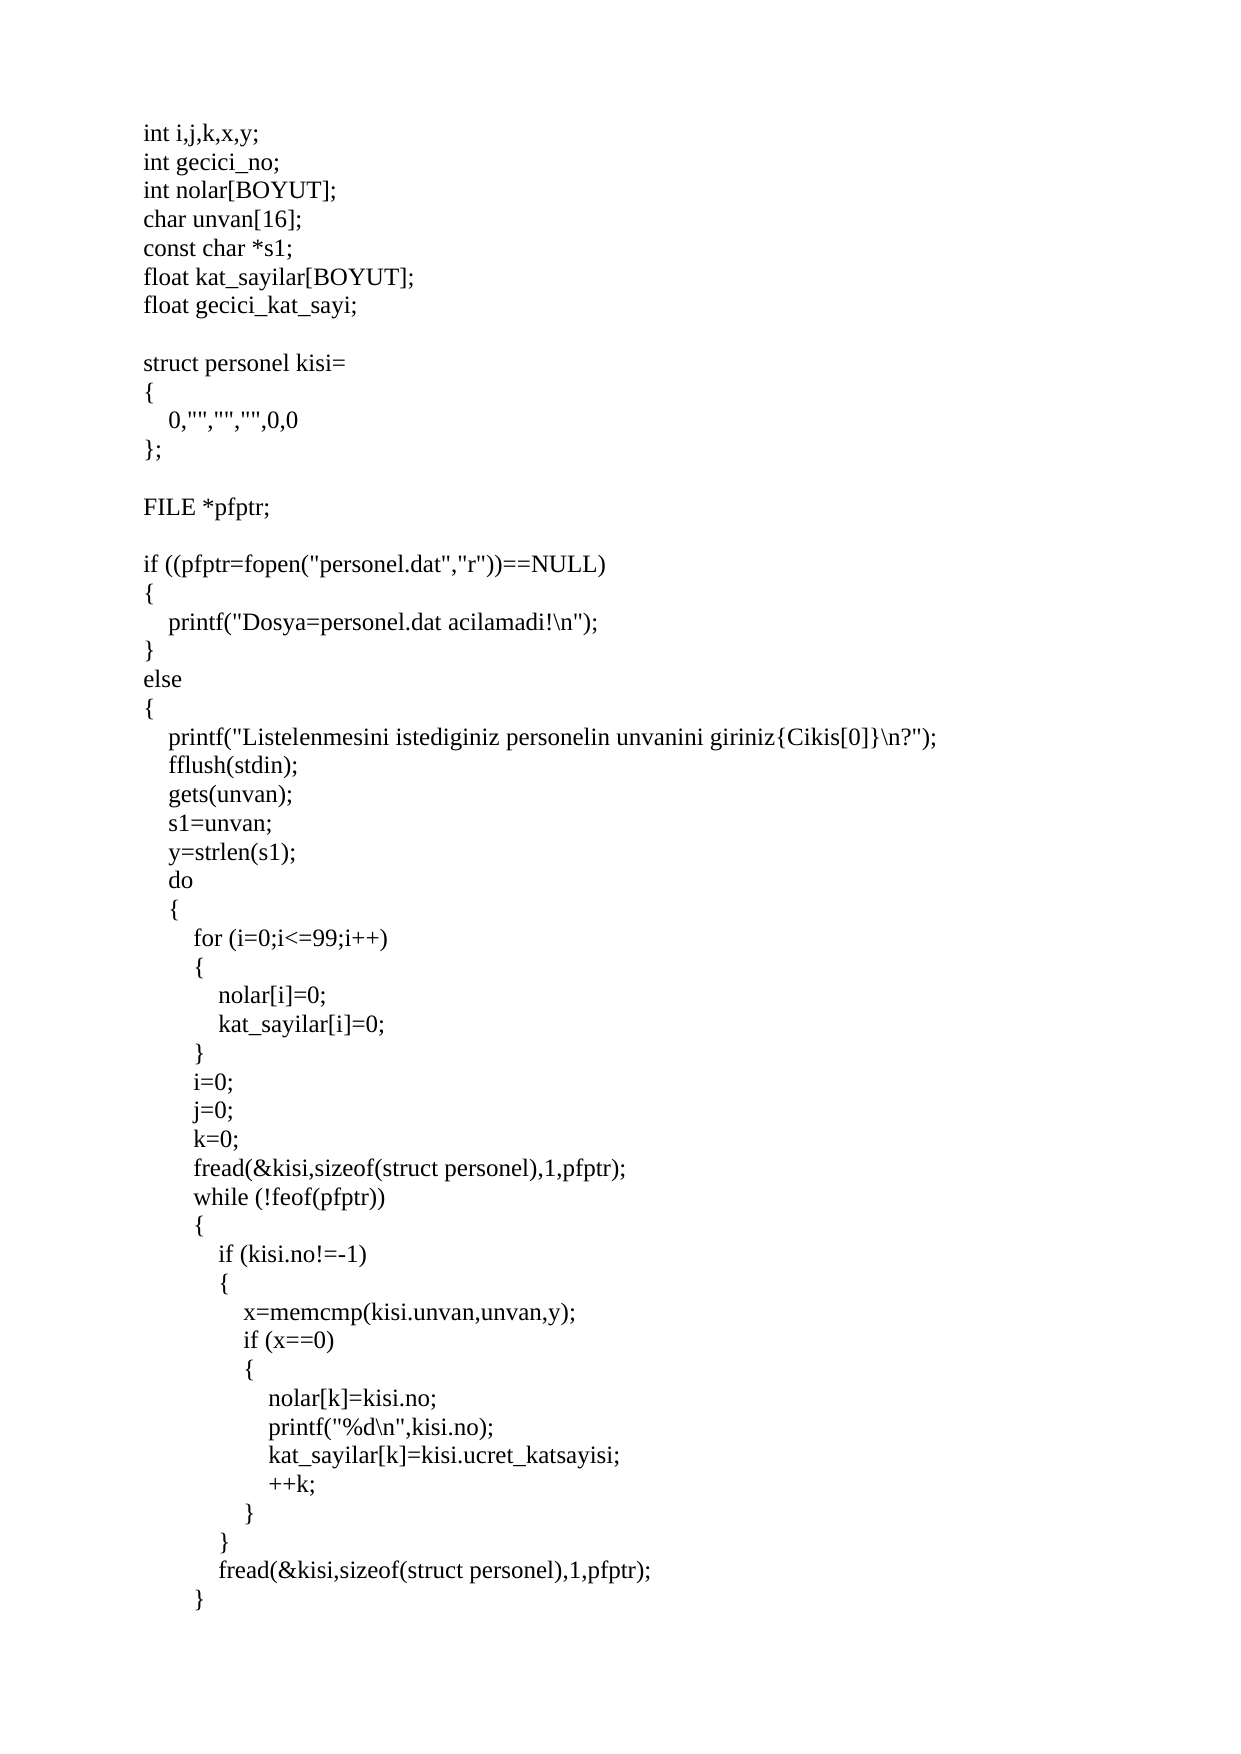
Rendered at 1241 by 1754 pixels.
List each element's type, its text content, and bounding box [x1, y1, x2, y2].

text } [118, 1038, 1122, 1067]
text x=memcmp(kisi.unvan,unvan,y); [118, 1297, 1122, 1326]
text int i,j,k,x,y; [118, 118, 1122, 147]
text { [118, 578, 1122, 607]
text fflush(stdin); [118, 751, 1122, 779]
text if (kisi.no!=-1) [118, 1239, 1122, 1268]
text float kat_sayilar[BOYUT]; [118, 262, 1122, 291]
text float gecici_kat_sayi; [118, 291, 1122, 319]
text { [118, 1211, 1122, 1239]
text printf("%d\n",kisi.no); [118, 1412, 1122, 1441]
text fread(&kisi,sizeof(struct personel),1,pfptr); [118, 1153, 1122, 1182]
text { [118, 1268, 1122, 1297]
text for (i=0;i<=99;i++) [118, 923, 1122, 952]
text int gecici_no; [118, 147, 1122, 176]
text j=0; [118, 1096, 1122, 1124]
text FILE *pfptr; [118, 492, 1122, 521]
text printf("Dosya=personel.dat acilamadi!\n"); [118, 607, 1122, 636]
text struct personel kisi= [118, 348, 1122, 377]
text { [118, 693, 1122, 722]
text do [118, 866, 1122, 894]
text fread(&kisi,sizeof(struct personel),1,pfptr); [118, 1556, 1122, 1584]
text nolar[k]=kisi.no; [118, 1383, 1122, 1412]
text { [118, 377, 1122, 406]
text while (!feof(pfptr)) [118, 1182, 1122, 1211]
text }; [118, 434, 1122, 463]
text { [118, 894, 1122, 923]
text ++k; [118, 1469, 1122, 1498]
text k=0; [118, 1124, 1122, 1153]
text } [118, 1498, 1122, 1527]
text s1=unvan; [118, 808, 1122, 837]
text y=strlen(s1); [118, 837, 1122, 866]
text char unvan[16]; [118, 204, 1122, 233]
text if ((pfptr=fopen("personel.dat","r"))==NULL) [118, 549, 1122, 578]
text int nolar[BOYUT]; [118, 176, 1122, 204]
text if (x==0) [118, 1326, 1122, 1354]
text i=0; [118, 1067, 1122, 1096]
text else [118, 664, 1122, 693]
text 0,"","","",0,0 [118, 406, 1122, 434]
text } [118, 1527, 1122, 1556]
text } [118, 1584, 1122, 1613]
text { [118, 952, 1122, 981]
text const char *s1; [118, 233, 1122, 262]
text { [118, 1354, 1122, 1383]
text kat_sayilar[k]=kisi.ucret_katsayisi; [118, 1441, 1122, 1469]
text nolar[i]=0; [118, 981, 1122, 1009]
text } [118, 636, 1122, 664]
text kat_sayilar[i]=0; [118, 1009, 1122, 1038]
text gets(unvan); [118, 779, 1122, 808]
text printf("Listelenmesini istediginiz personelin unvanini giriniz{Cikis[0]}\n?"); [118, 722, 1122, 751]
